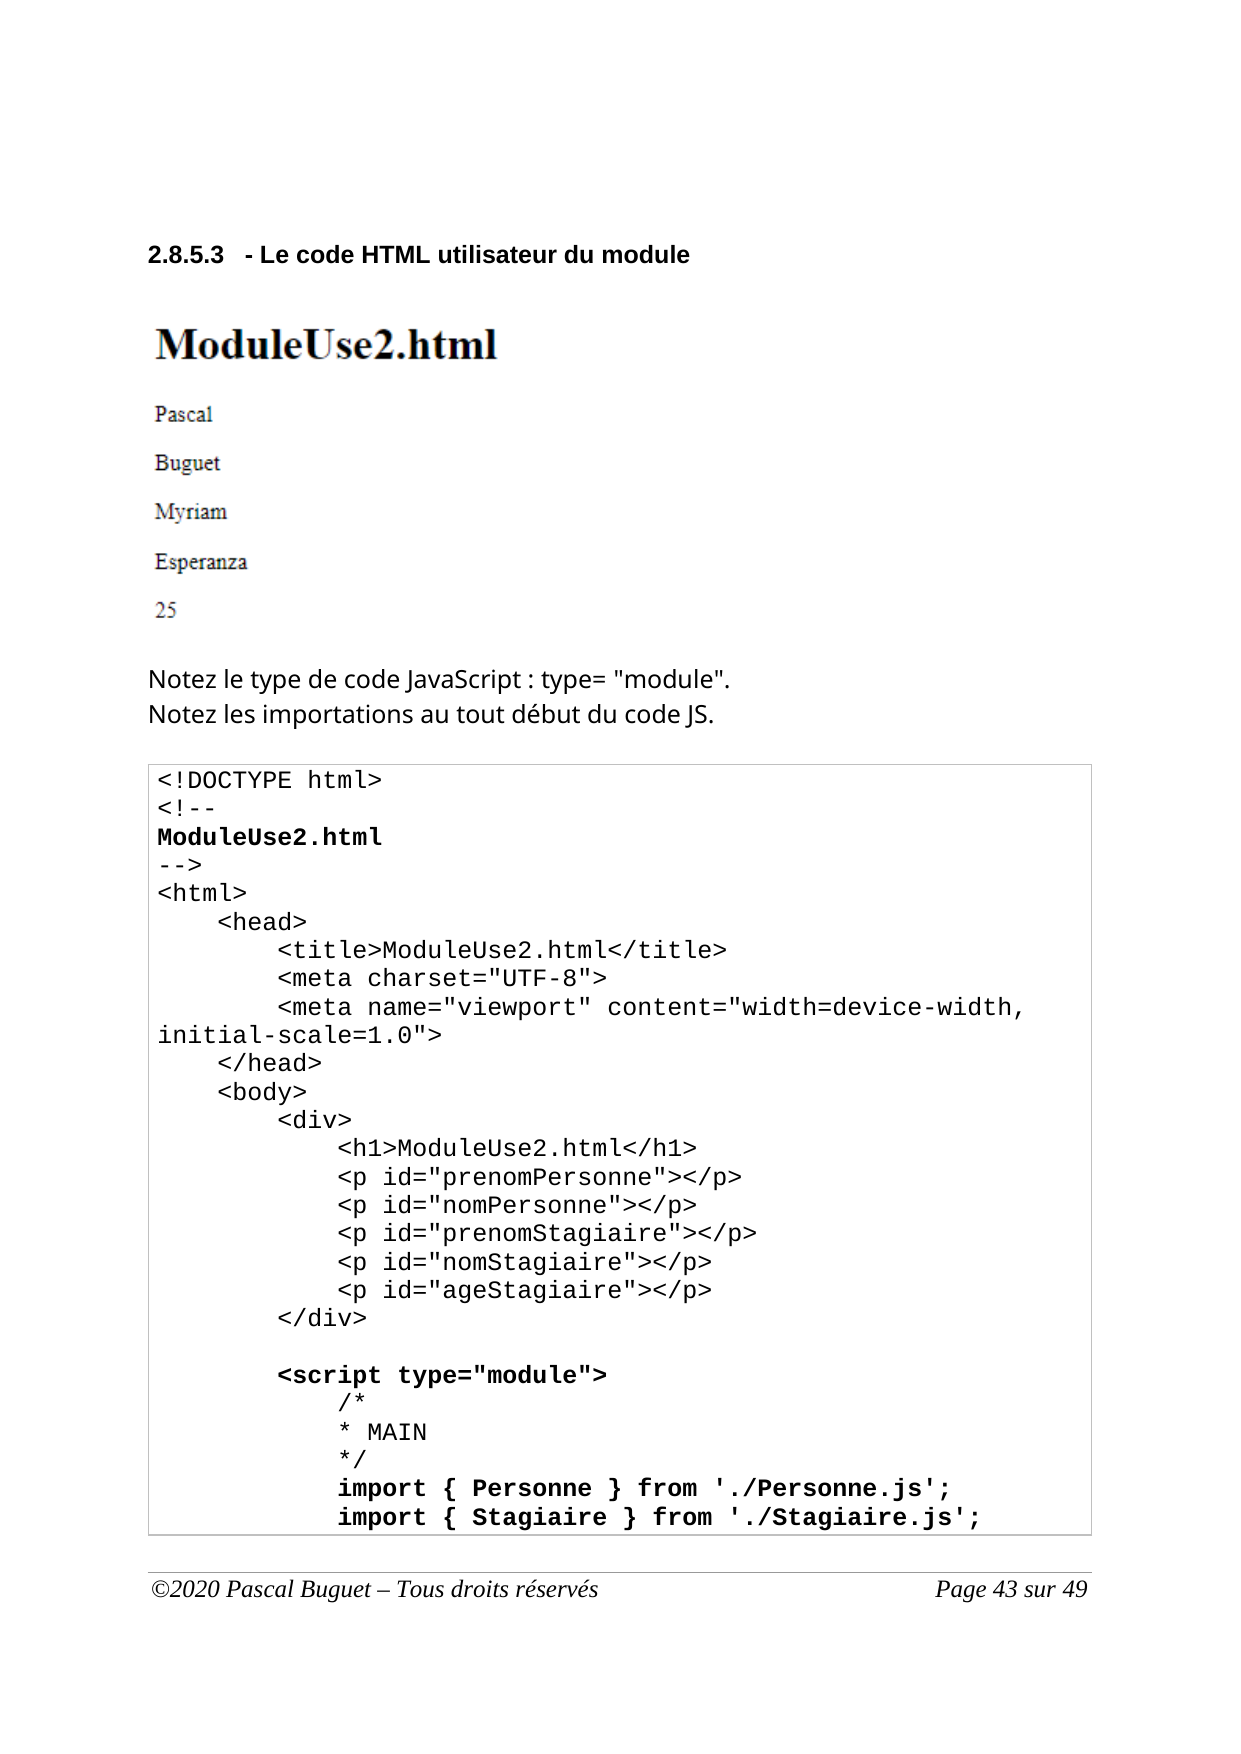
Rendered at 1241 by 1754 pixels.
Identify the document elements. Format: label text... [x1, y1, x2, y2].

text /* [149, 1388, 1091, 1416]
text <body> [149, 1076, 1091, 1104]
text <div> [149, 1104, 1091, 1133]
text </head> [149, 1048, 1091, 1076]
text <meta charset="UTF-8"> [149, 963, 1091, 991]
text <script type="module"> [149, 1359, 1091, 1388]
text <meta name="viewport" content="width=device-width, initial-scale=1.0"> [149, 991, 1091, 1048]
text Notez les importations au tout début du code JS. [148, 696, 1092, 730]
text import { Personne } from './Personne.js'; [149, 1473, 1091, 1501]
text <p id="prenomPersonne"></p> [149, 1161, 1091, 1189]
text <p id="nomStagiaire"></p> [149, 1246, 1091, 1274]
text <!DOCTYPE html> [149, 765, 1091, 793]
text <head> [149, 906, 1091, 934]
picture [147, 309, 515, 629]
text <p id="prenomStagiaire"></p> [149, 1218, 1091, 1246]
text <p id="ageStagiaire"></p> [149, 1274, 1091, 1303]
text <p id="nomPersonne"></p> [149, 1189, 1091, 1218]
text <title>ModuleUse2.html</title> [149, 934, 1091, 963]
text <html> [149, 878, 1091, 906]
text * MAIN [149, 1416, 1091, 1444]
text Notez le type de code JavaScript : type= "module". [148, 662, 1092, 696]
text </div> [149, 1303, 1091, 1334]
text ModuleUse2.html [149, 821, 1091, 849]
subtitle - Le code HTML utilisateur du module [148, 240, 1092, 269]
text <h1>ModuleUse2.html</h1> [149, 1133, 1091, 1161]
text */ [149, 1444, 1091, 1473]
text --> [149, 849, 1091, 878]
text <!-- [149, 793, 1091, 821]
text import { Stagiaire } from './Stagiaire.js'; [149, 1501, 1091, 1534]
